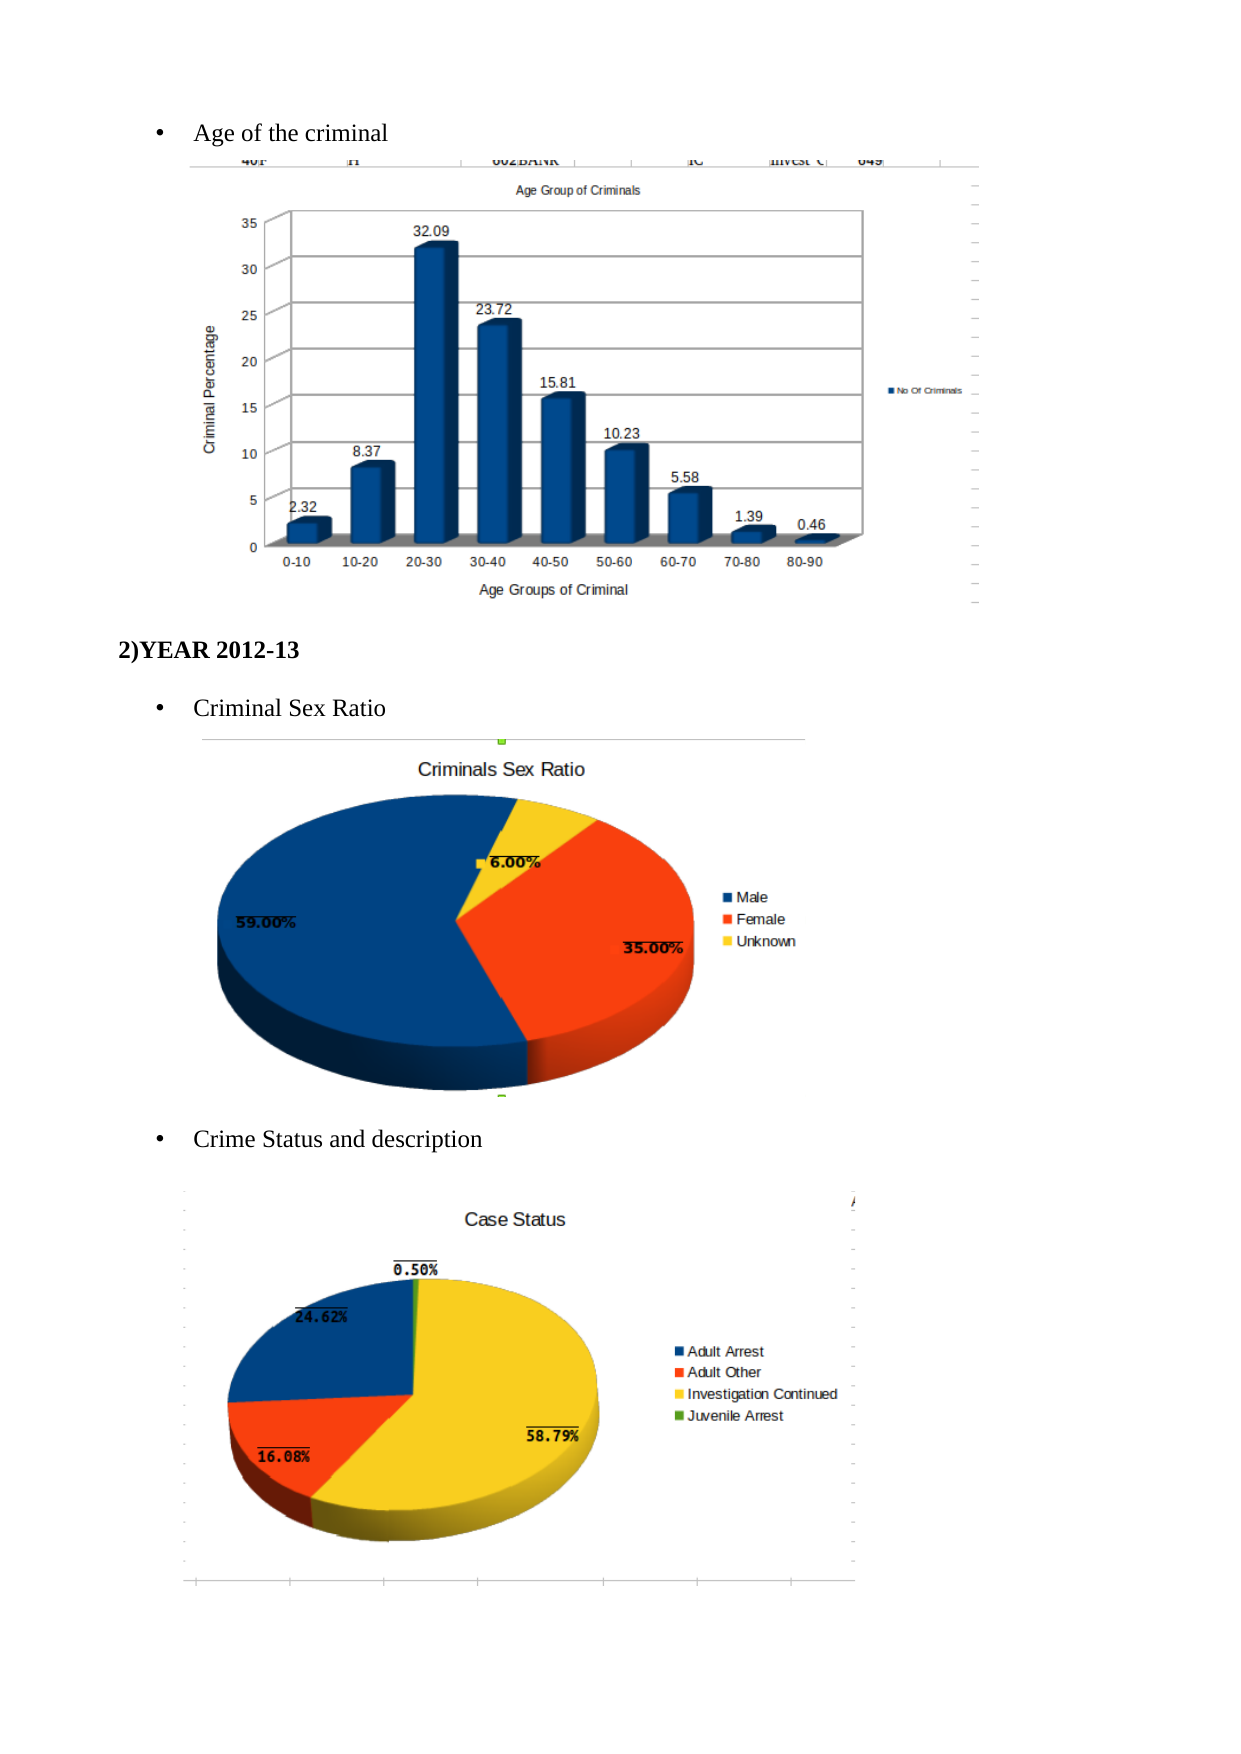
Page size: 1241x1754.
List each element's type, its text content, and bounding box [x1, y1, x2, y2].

list Age of the criminal [156, 118, 1122, 147]
picture [202, 739, 806, 1097]
picture [466, 1191, 856, 1586]
list Criminal Sex Ratio [156, 693, 1122, 722]
picture [323, 160, 979, 608]
list Crime Status and description [156, 1124, 1122, 1153]
text 2)YEAR 2012-13 [118, 636, 1122, 664]
